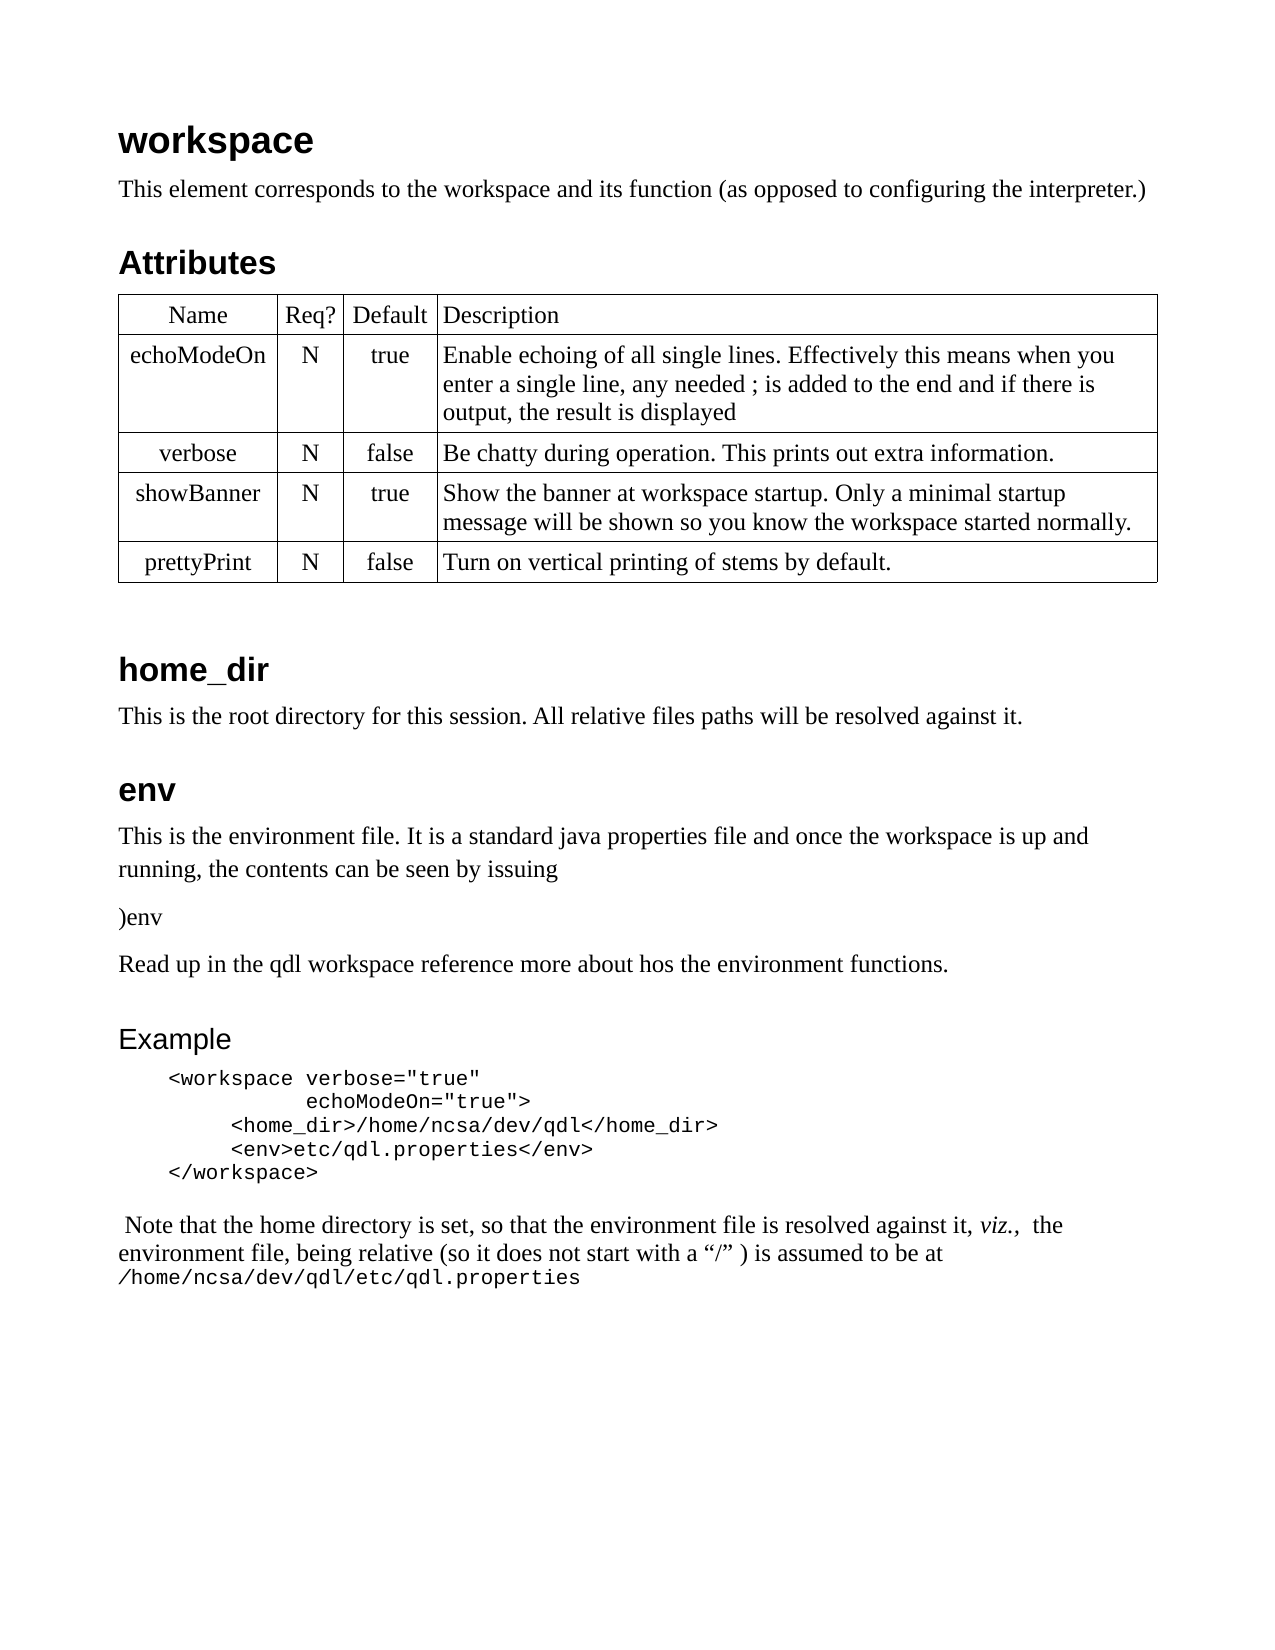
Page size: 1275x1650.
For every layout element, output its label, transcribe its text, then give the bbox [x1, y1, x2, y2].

table_cell Be chatty during operation. This prints out extra information. [438, 433, 1157, 472]
table_cell verbose [119, 433, 277, 472]
table_cell false [344, 433, 437, 472]
subtitle env [118, 770, 1157, 808]
table_cell Show the banner at workspace startup. Only a minimal startup message will be shown so you know the workspace started normally. [438, 473, 1157, 541]
table_header Name [119, 295, 277, 334]
text This is the environment file. It is a standard java properties file and once the workspace is up and running, the contents can be seen by issuing [118, 821, 1157, 883]
table_cell true [344, 473, 437, 541]
text This element corresponds to the workspace and its function (as opposed to configuring the interpreter.) [118, 174, 1157, 203]
table_cell showBanner [119, 473, 277, 541]
text <home_dir>/home/ncsa/dev/qdl</home_dir> [118, 1115, 1157, 1139]
table_header Description [438, 295, 1157, 334]
subtitle workspace [118, 118, 1157, 162]
table_cell false [344, 542, 437, 582]
subtitle home_dir [118, 650, 1157, 689]
text This is the root directory for this session. All relative files paths will be resolved against it. [118, 701, 1157, 730]
text <workspace verbose="true" [118, 1068, 1157, 1091]
text </workspace> [118, 1162, 1157, 1210]
table_cell N [278, 335, 343, 432]
text Read up in the qdl workspace reference more about hos the environment functions. [118, 949, 1157, 978]
table_cell echoModeOn [119, 335, 277, 432]
text Note that the home directory is set, so that the environment file is resolved against it, viz., the environment file, being relative (so it does not start with a “/” ) is assumed to be at /home/ncsa/dev/qdl/etc/qdl.properties [118, 1210, 1157, 1291]
text <env>etc/qdl.properties</env> [118, 1139, 1157, 1162]
table_cell prettyPrint [119, 542, 277, 582]
subtitle Example [118, 1022, 1157, 1055]
table_cell Enable echoing of all single lines. Effectively this means when you enter a single line, any needed ; is added to the end and if there is output, the result is displayed [438, 335, 1157, 432]
text echoModeOn="true"> [118, 1091, 1157, 1115]
table_cell N [278, 473, 343, 541]
table_cell N [278, 542, 343, 582]
table_cell Turn on vertical printing of stems by default. [438, 542, 1157, 582]
table_cell N [278, 433, 343, 472]
table_header Req? [278, 295, 343, 334]
table_header Default [344, 295, 437, 334]
subtitle Attributes [118, 243, 1157, 281]
text )env [118, 902, 1157, 930]
table_cell true [344, 335, 437, 432]
